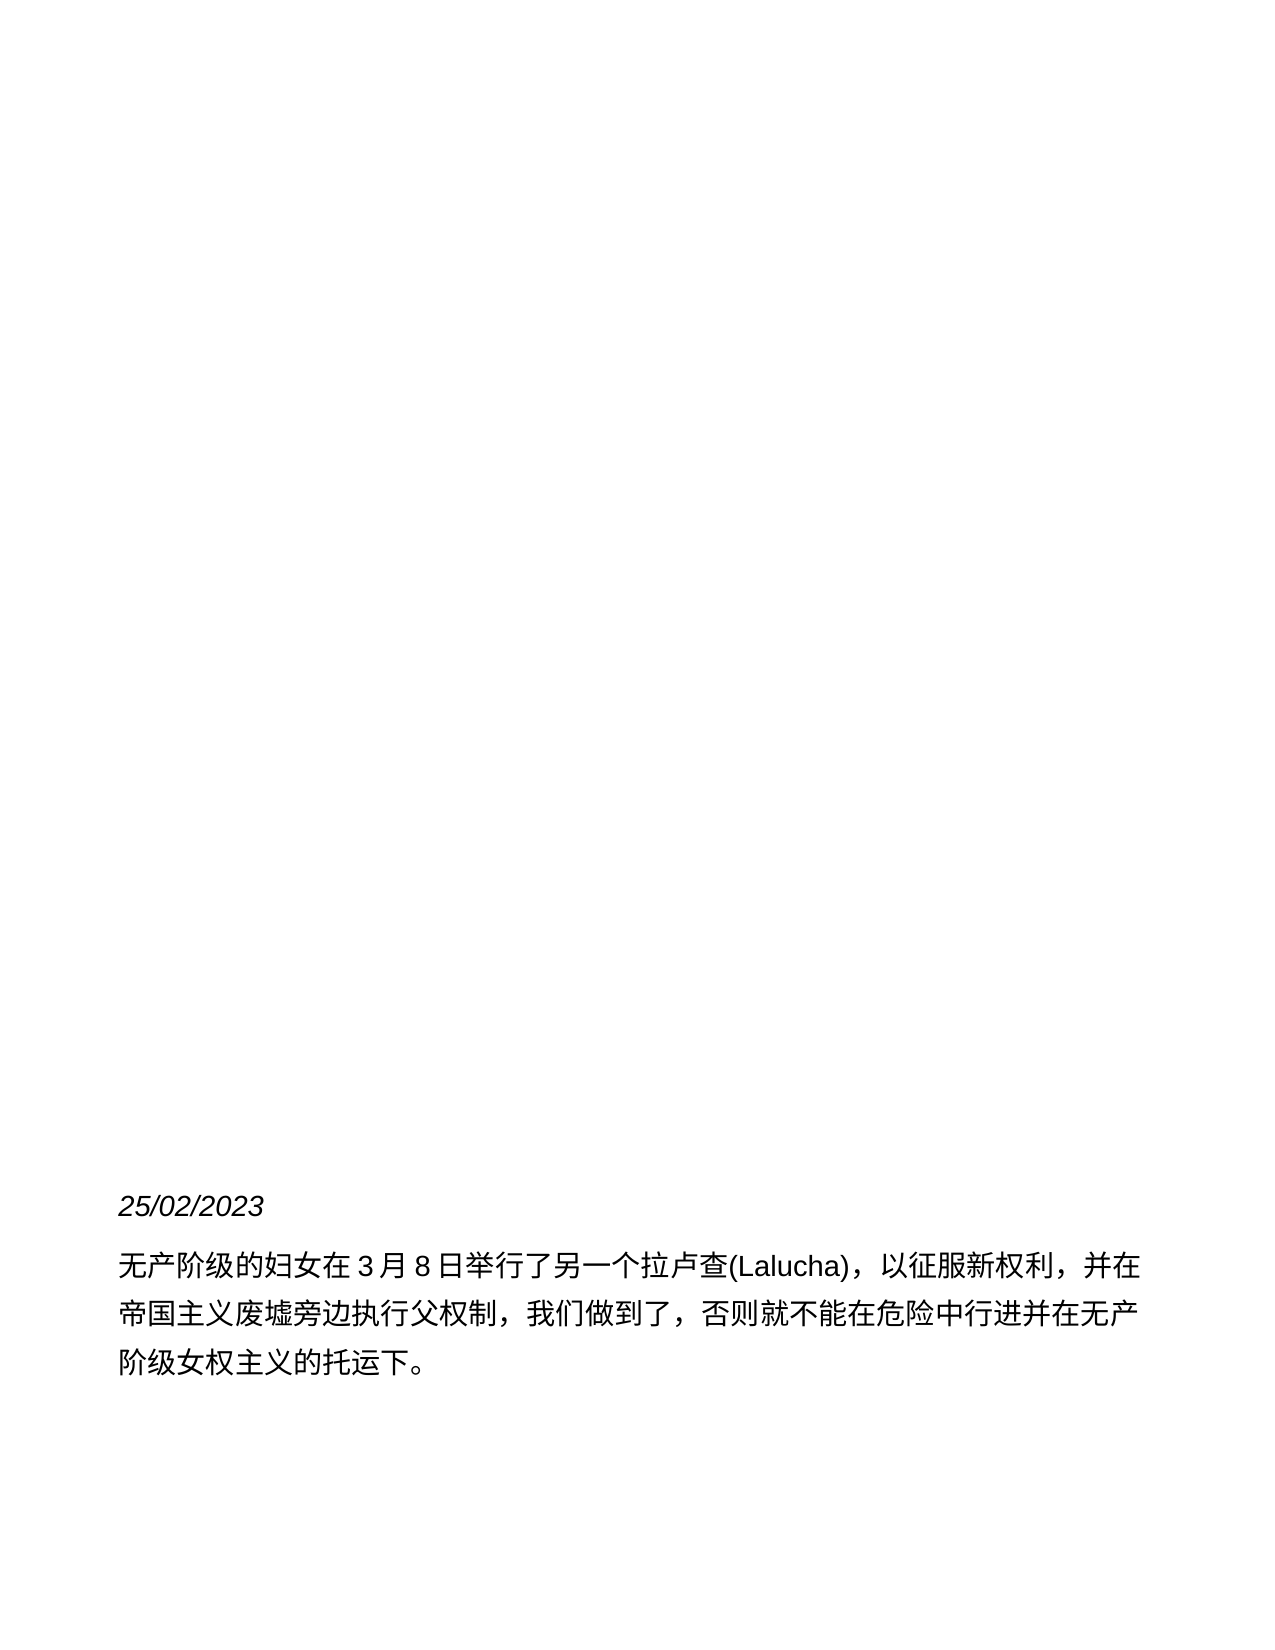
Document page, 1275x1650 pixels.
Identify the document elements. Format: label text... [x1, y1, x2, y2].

text 25/02/2023 [118, 118, 1157, 1223]
text 无产阶级的妇女在3月8日举行了另一个拉卢查(Lalucha)，以征服新权利，并在帝国主义废墟旁边执行父权制，我们做到了，否则就不能在危险中行进并在无产阶级女权主义的托运下。 [118, 1242, 1157, 1382]
